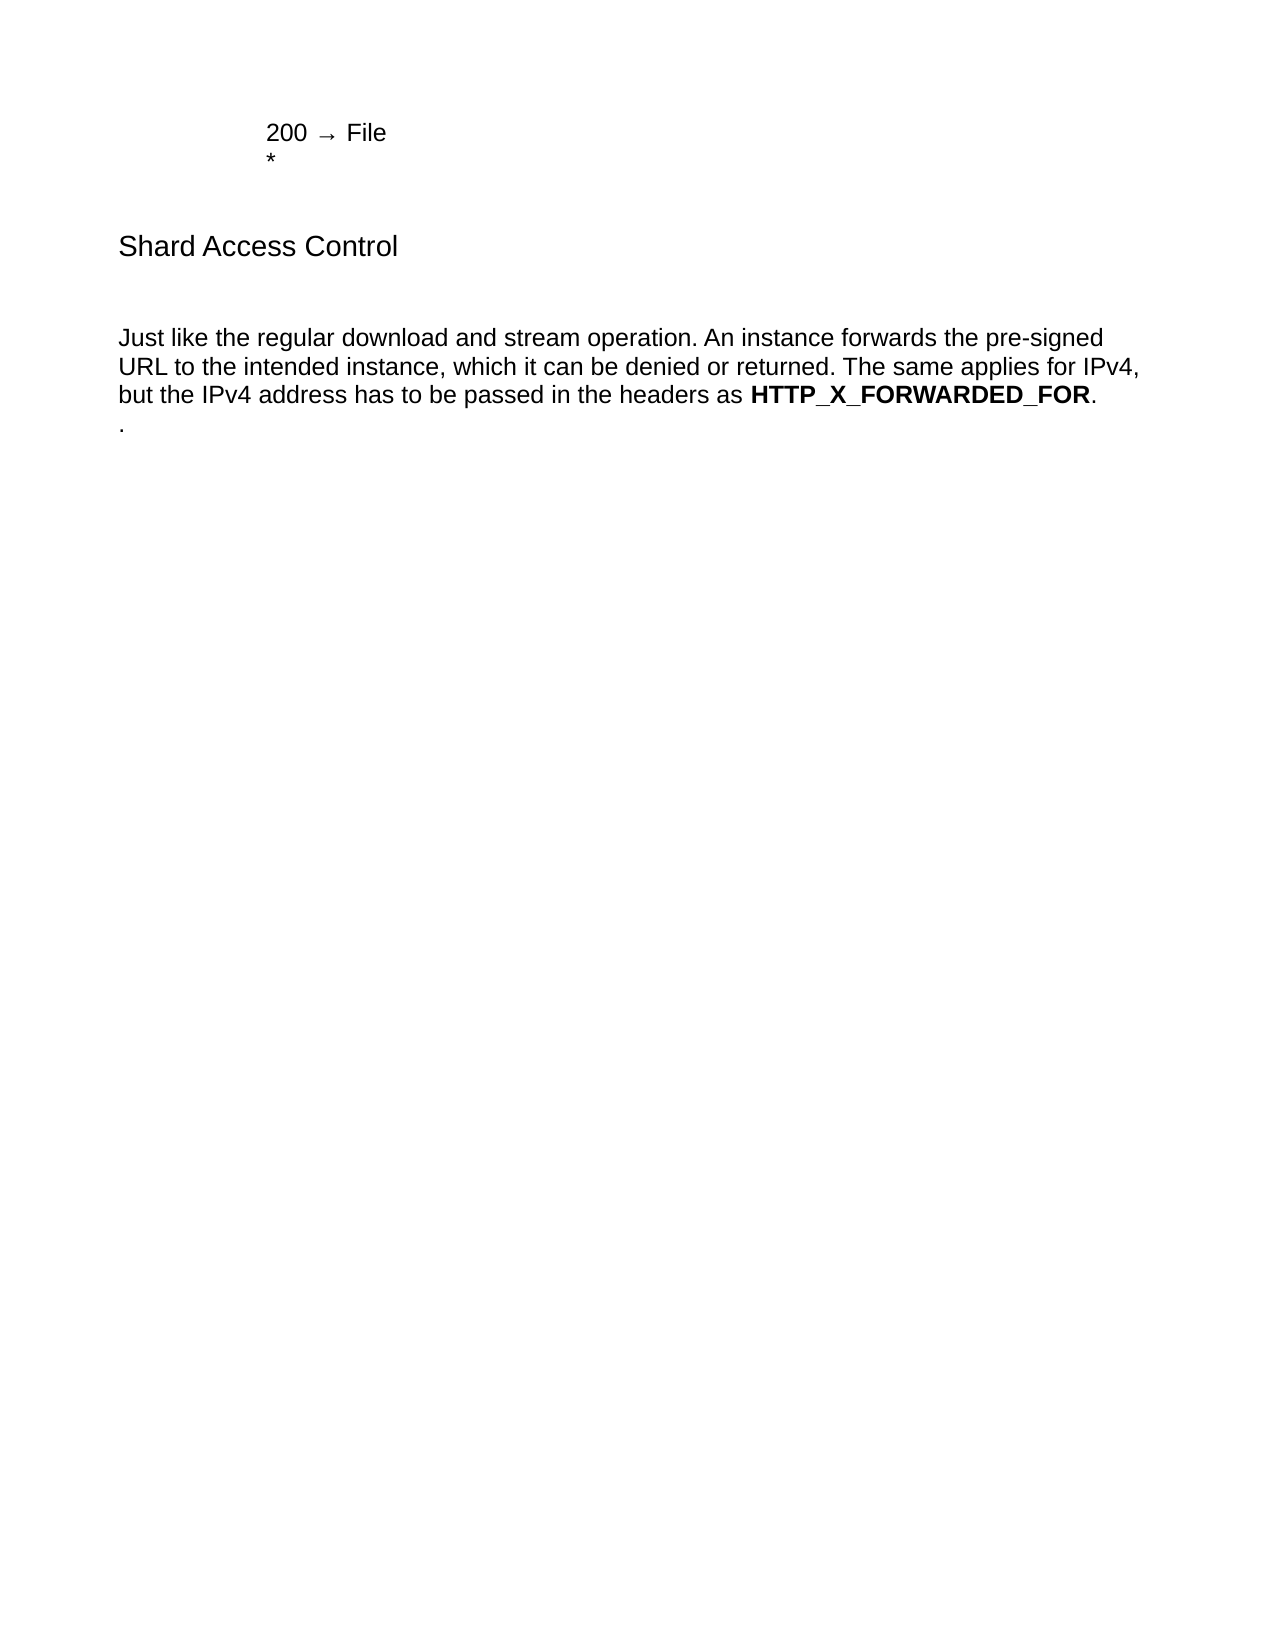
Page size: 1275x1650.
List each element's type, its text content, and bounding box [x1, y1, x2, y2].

subtitle Shard Access Control [118, 229, 1157, 263]
text 200 → File [118, 118, 1157, 147]
text * [118, 147, 1157, 176]
text Just like the regular download and stream operation. An instance forwards the pre-signed URL to the intended instance, which it can be denied or returned. The same applies for IPv4, but the IPv4 address has to be passed in the headers as HTTP_X_FORWARDED_FOR. [118, 323, 1157, 409]
text . [118, 409, 1157, 438]
